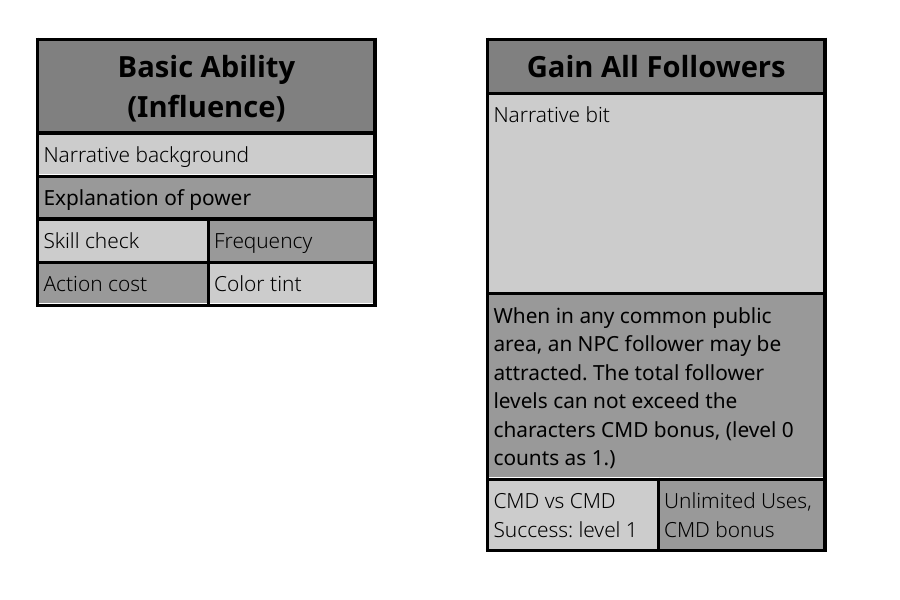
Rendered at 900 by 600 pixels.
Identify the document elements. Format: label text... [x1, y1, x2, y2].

table_cell Color tint [210, 264, 373, 303]
table_cell Narrative bit [489, 95, 823, 292]
table_cell CMD vs CMD Success: level 1 [489, 481, 657, 549]
table_cell Explanation of power [39, 178, 373, 217]
table_header Basic Ability (Influence) [39, 41, 373, 131]
table_cell Narrative background [39, 135, 373, 174]
table_cell Action cost [39, 264, 207, 303]
table_cell Skill check [39, 221, 207, 261]
table_cell Frequency [210, 221, 373, 261]
table_header Gain All Followers [489, 41, 823, 92]
table_cell When in any common public area, an NPC follower may be attracted. The total follower levels can not exceed the characters CMD bonus, (level 0 counts as 1.) [489, 295, 823, 477]
table_cell Unlimited Uses, CMD bonus [660, 481, 823, 549]
